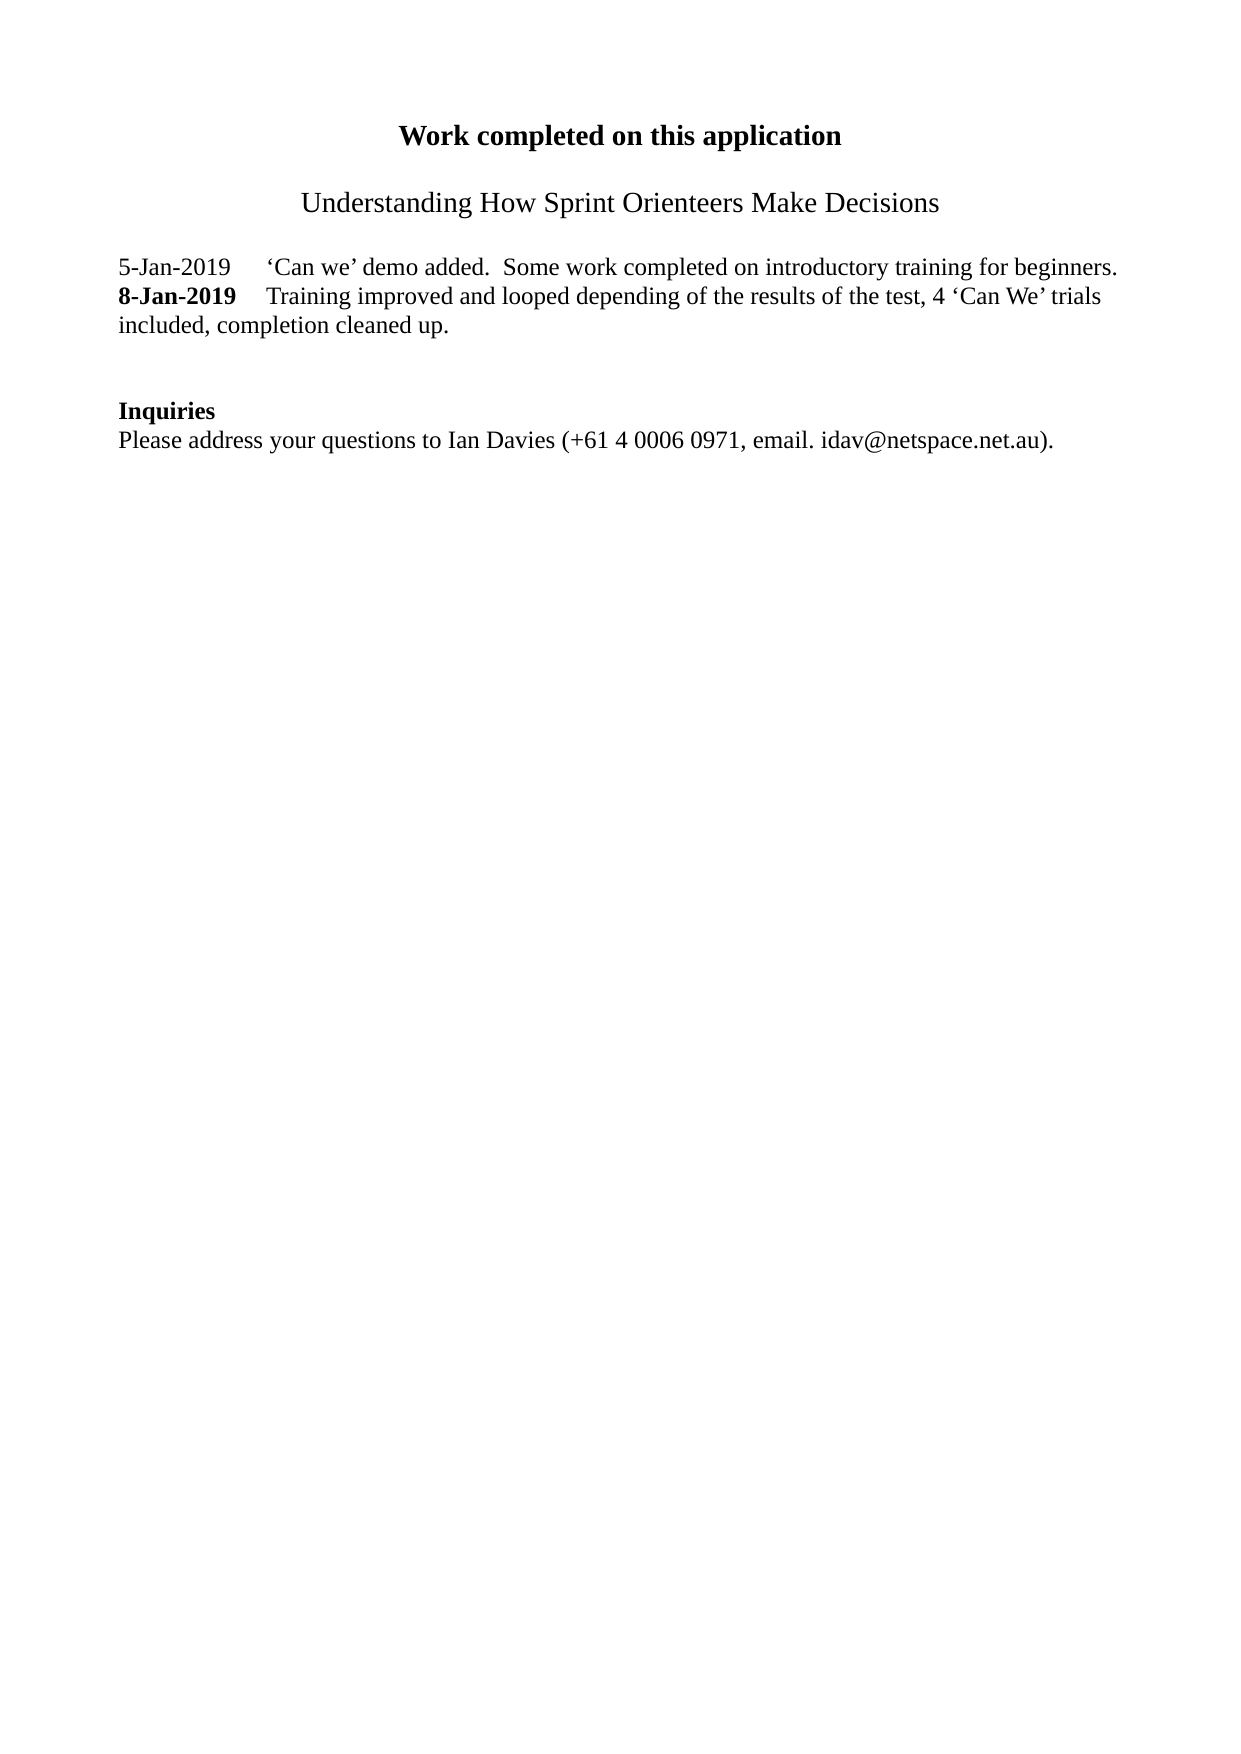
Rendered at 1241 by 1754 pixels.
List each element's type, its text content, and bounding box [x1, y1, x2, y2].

text Work completed on this application [118, 118, 1122, 152]
text 8-Jan-2019 Training improved and looped depending of the results of the test, 4 ‘Can We’ trials included, completion cleaned up. [118, 281, 1122, 338]
text 5-Jan-2019 ‘Can we’ demo added. Some work completed on introductory training for beginners. [118, 252, 1122, 281]
text Understanding How Sprint Orienteers Make Decisions [118, 185, 1122, 219]
text Inquiries [118, 396, 1122, 425]
text Please address your questions to Ian Davies (+61 4 0006 0971, email. idav@netspace.net.au). [118, 425, 1122, 453]
